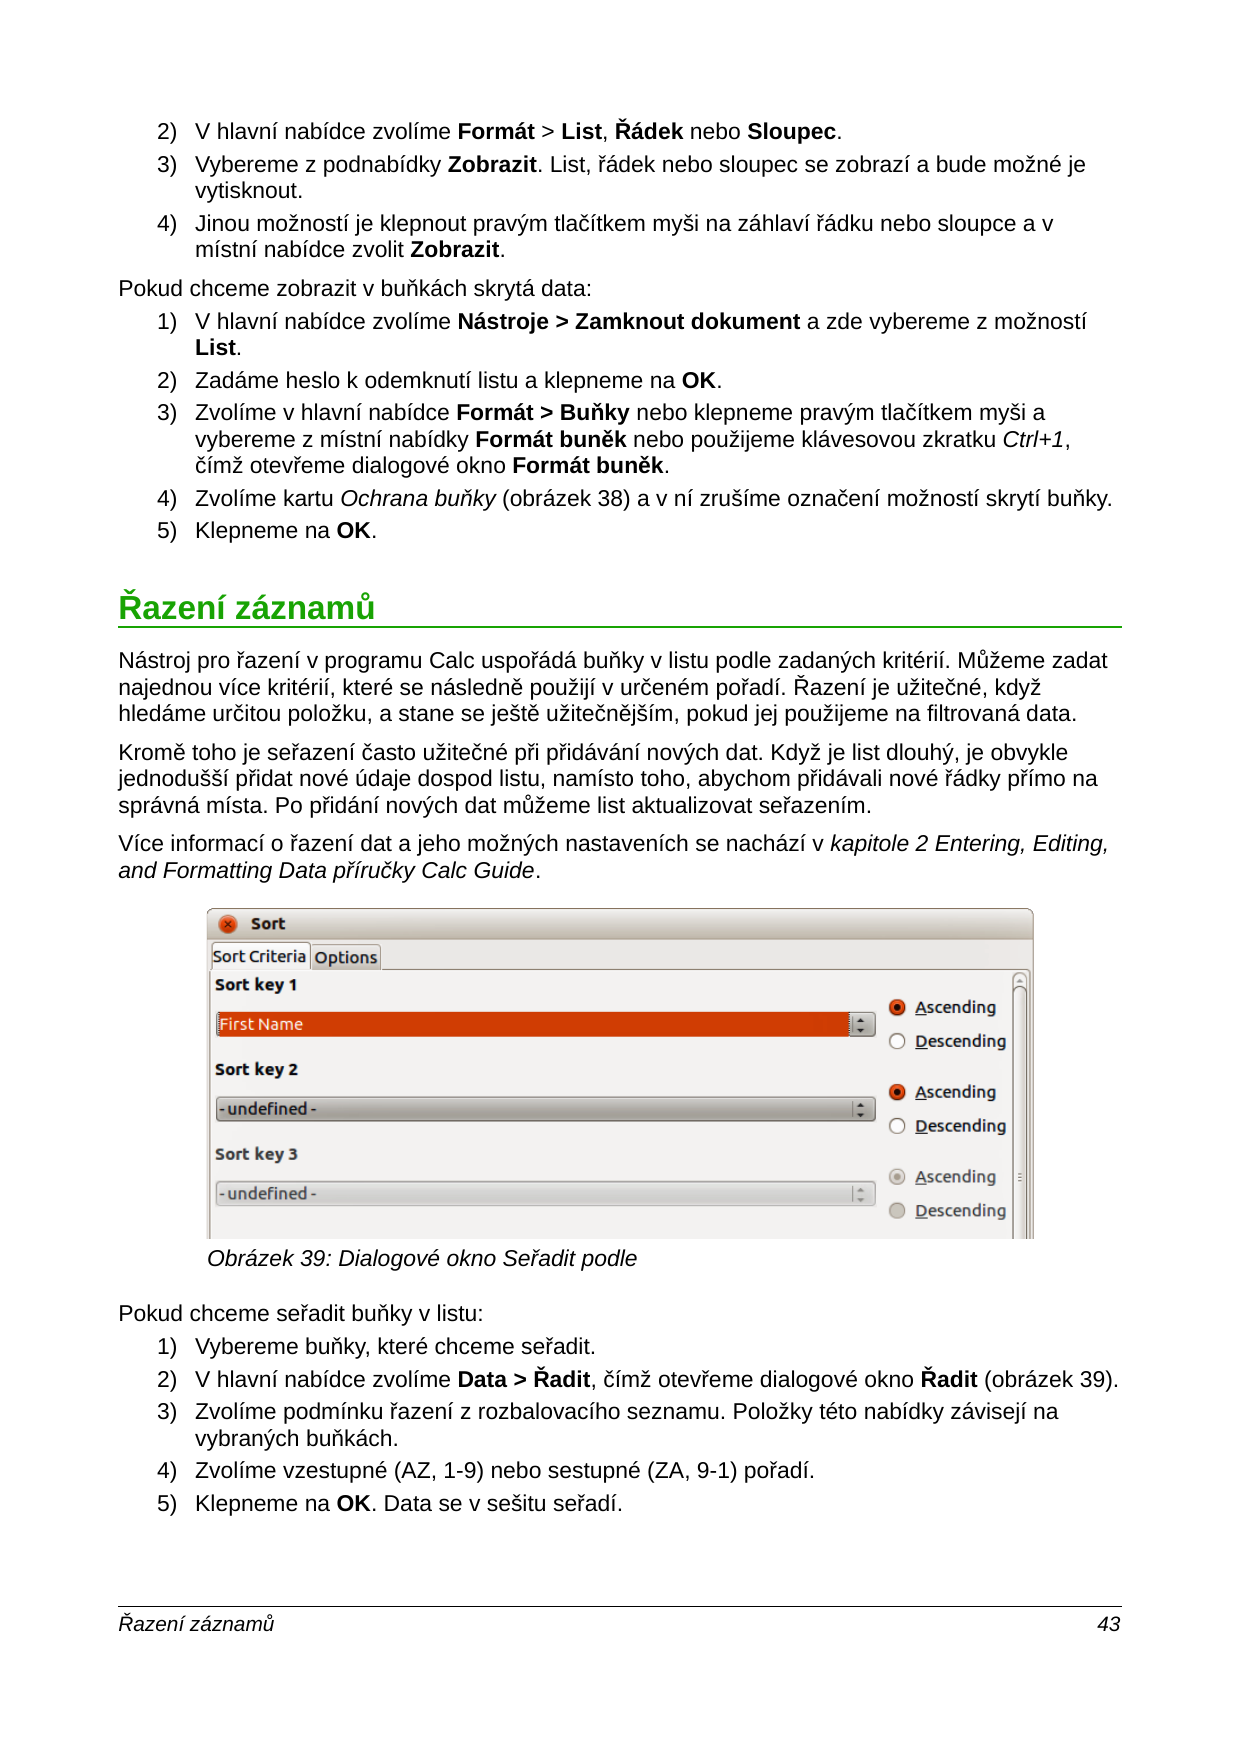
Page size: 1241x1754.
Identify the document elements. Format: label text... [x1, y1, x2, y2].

list Zadáme heslo k odemknutí listu a klepneme na OK. [177, 367, 1122, 393]
list V hlavní nabídce zvolíme Data > Řadit, čímž otevřeme dialogové okno Řadit (obrázek 39). [177, 1366, 1122, 1392]
text Kromě toho je seřazení často užitečné při přidávání nových dat. Když je list dlouhý, je obvykle jednodušší přidat nové údaje dospod listu, namísto toho, abychom přidávali nové řádky přímo na správná místa. Po přidání nových dat můžeme list aktualizovat seřazením. [118, 739, 1122, 818]
text Více informací o řazení dat a jeho možných nastaveních se nachází v kapitole 2 Entering, Editing, and Formatting Data příručky Calc Guide. [118, 830, 1122, 883]
list Klepneme na OK. Data se v sešitu seřadí. [177, 1490, 1122, 1516]
text Obrázek 39: Dialogové okno Seřadit podle [207, 1245, 1033, 1271]
list Zvolíme podmínku řazení z rozbalovacího seznamu. Položky této nabídky závisejí na vybraných buňkách. [177, 1398, 1122, 1451]
list Pokud chceme zobrazit v buňkách skrytá data: [118, 275, 1122, 301]
list Zvolíme vzestupné (AZ, 1-9) nebo sestupné (ZA, 9-1) pořadí. [177, 1457, 1122, 1483]
list Zvolíme v hlavní nabídce Formát > Buňky nebo klepneme pravým tlačítkem myši a vybereme z místní nabídky Formát buněk nebo použijeme klávesovou zkratku Ctrl+1, čímž otevřeme dialogové okno Formát buněk. [177, 399, 1122, 478]
list V hlavní nabídce zvolíme Formát > List, Řádek nebo Sloupec. [177, 118, 1122, 144]
list Pokud chceme seřadit buňky v listu: [118, 1300, 1122, 1326]
picture [206, 908, 1034, 1239]
list Vybereme buňky, které chceme seřadit. [177, 1333, 1122, 1359]
list Vybereme z podnabídky Zobrazit. List, řádek nebo sloupec se zobrazí a bude možné je vytisknout. [177, 151, 1122, 203]
list V hlavní nabídce zvolíme Nástroje > Zamknout dokument a zde vybereme z možností List. [177, 308, 1122, 360]
text Nástroj pro řazení v programu Calc uspořádá buňky v listu podle zadaných kritérií. Můžeme zadat najednou více kritérií, které se následně použijí v určeném pořadí. Řazení je užitečné, když hledáme určitou položku, a stane se ještě užitečnějším, pokud jej použijeme na filtrovaná data. [118, 647, 1122, 726]
list Klepneme na OK. [177, 517, 1122, 543]
subtitle Řazení záznamů [118, 588, 1122, 626]
list Zvolíme kartu Ochrana buňky (obrázek 38) a v ní zrušíme označení možností skrytí buňky. [177, 484, 1122, 511]
list Jinou možností je klepnout pravým tlačítkem myši na záhlaví řádku nebo sloupce a v místní nabídce zvolit Zobrazit. [177, 210, 1122, 262]
